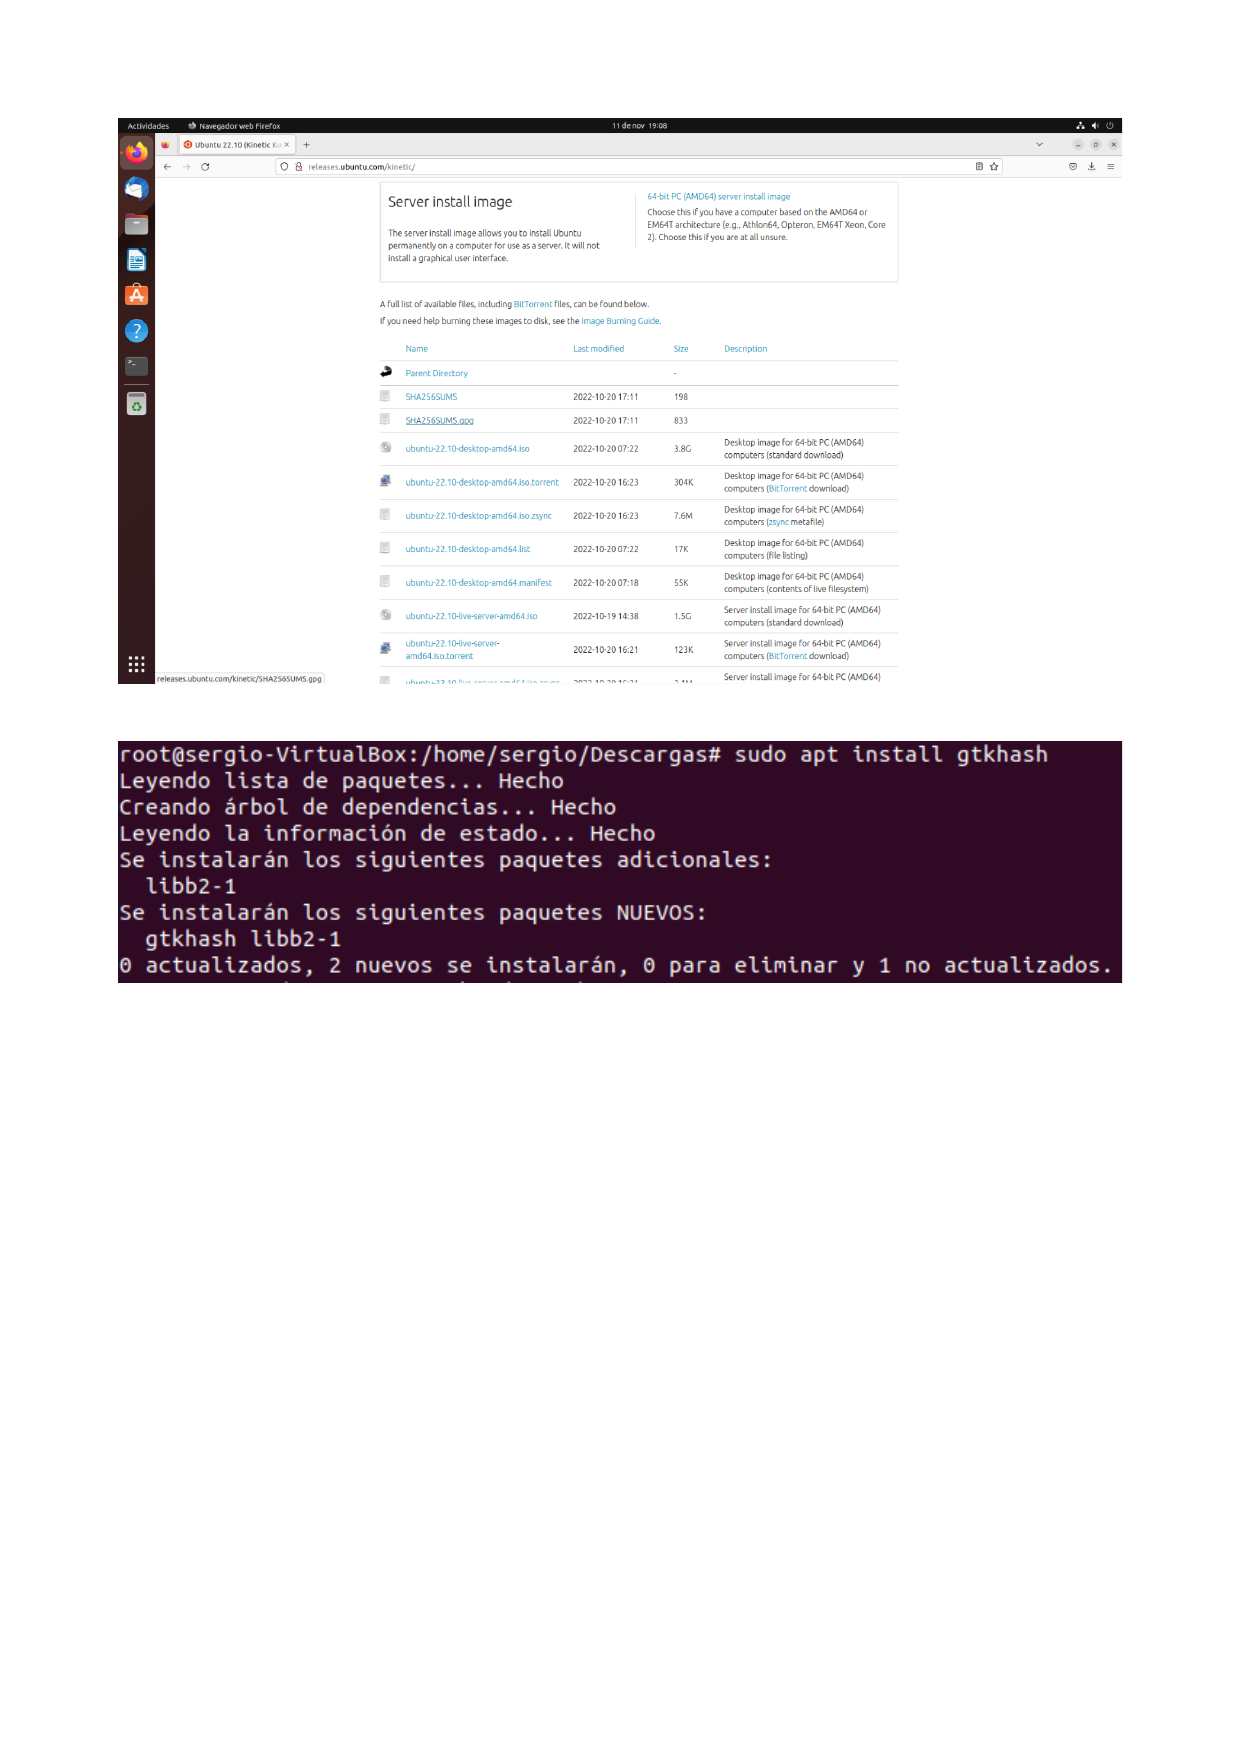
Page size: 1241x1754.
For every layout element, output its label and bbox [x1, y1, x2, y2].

picture [118, 118, 1123, 684]
picture [118, 741, 1123, 983]
